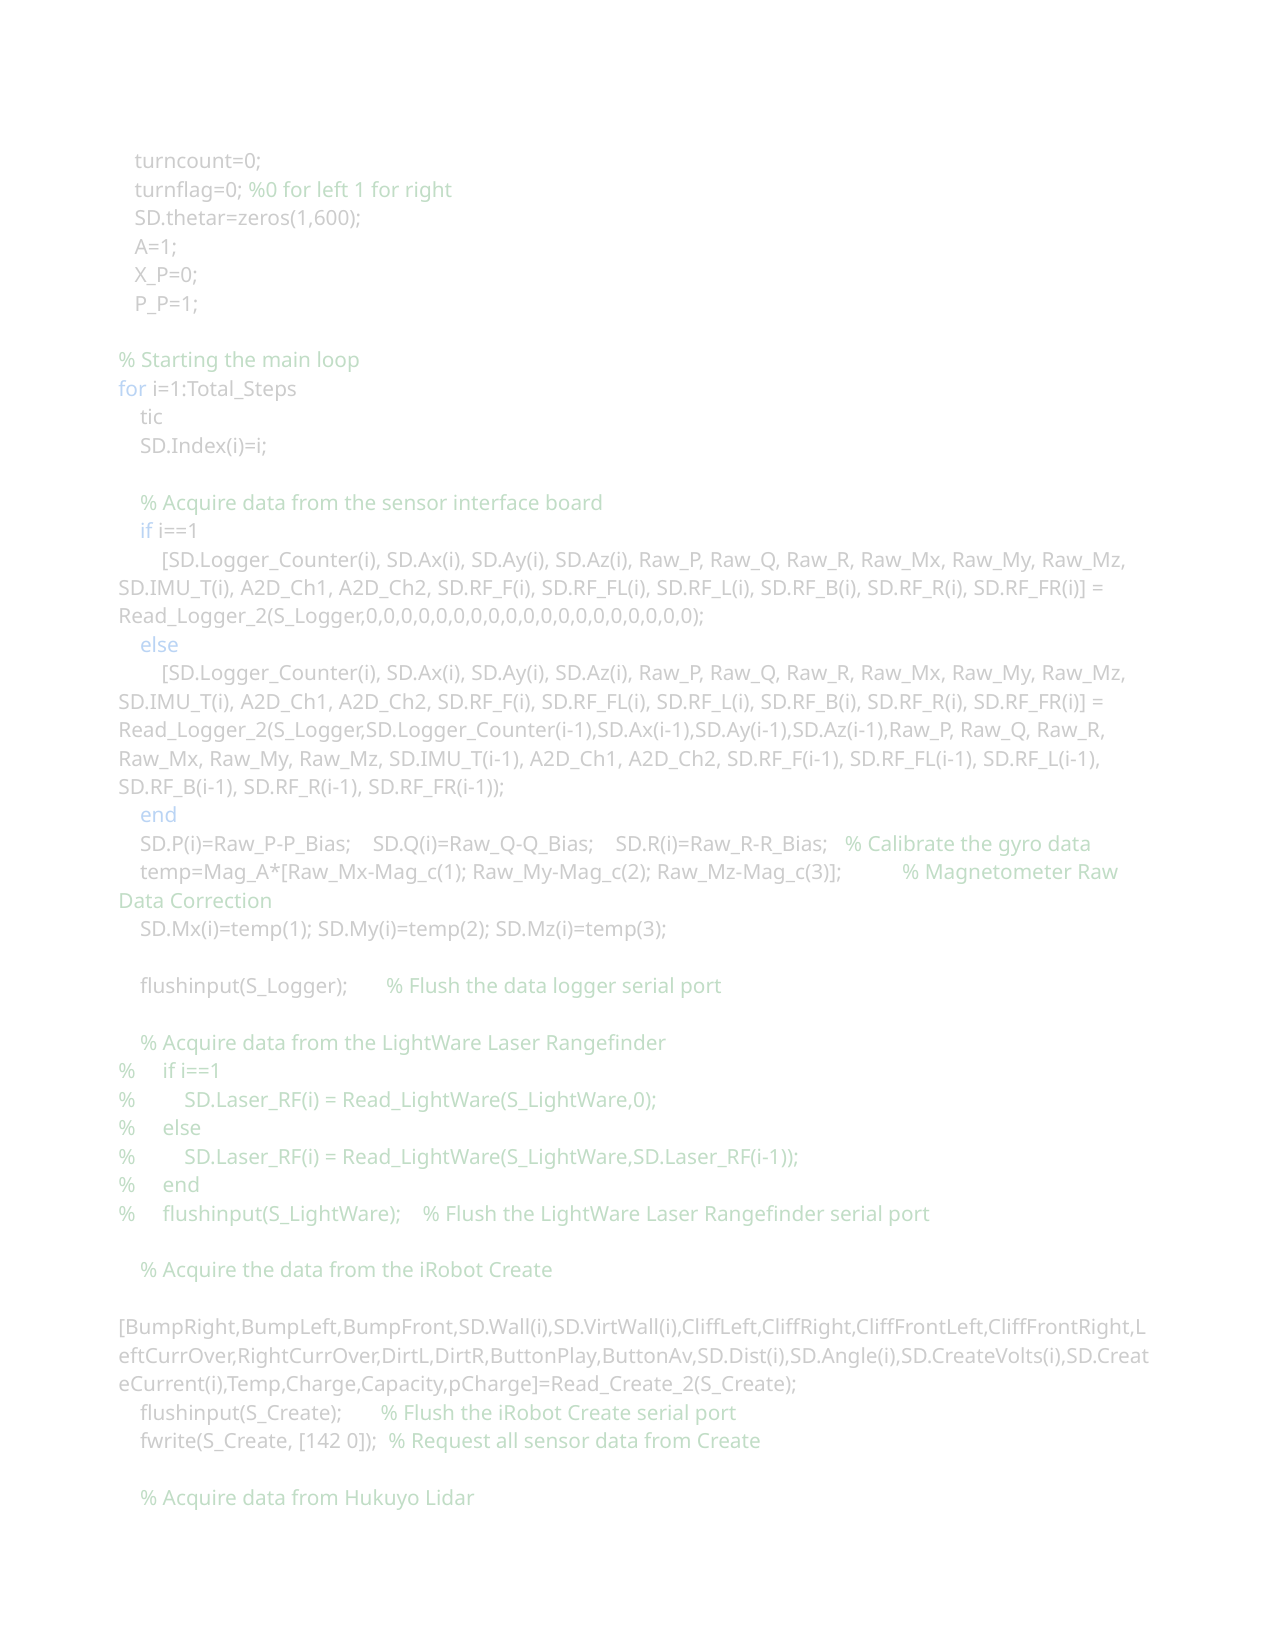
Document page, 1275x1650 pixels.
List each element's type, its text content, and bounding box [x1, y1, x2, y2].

text else [118, 630, 1157, 658]
text SD.P(i)=Raw_P-P_Bias; SD.Q(i)=Raw_Q-Q_Bias; SD.R(i)=Raw_R-R_Bias; % Calibrate the gyro data [118, 829, 1157, 857]
text tic [118, 402, 1157, 431]
text [SD.Logger_Counter(i), SD.Ax(i), SD.Ay(i), SD.Az(i), Raw_P, Raw_Q, Raw_R, Raw_Mx, Raw_My, Raw_Mz, SD.IMU_T(i), A2D_Ch1, A2D_Ch2, SD.RF_F(i), SD.RF_FL(i), SD.RF_L(i), SD.RF_B(i), SD.RF_R(i), SD.RF_FR(i)] = Read_Logger_2(S_Logger,0,0,0,0,0,0,0,0,0,0,0,0,0,0,0,0,0,0,0); [118, 545, 1157, 630]
text P_P=1; [118, 289, 1157, 317]
text SD.Index(i)=i; [118, 431, 1157, 459]
text % Acquire data from Hukuyo Lidar [118, 1483, 1157, 1512]
text A=1; [118, 232, 1157, 260]
text [SD.Logger_Counter(i), SD.Ax(i), SD.Ay(i), SD.Az(i), Raw_P, Raw_Q, Raw_R, Raw_Mx, Raw_My, Raw_Mz, SD.IMU_T(i), A2D_Ch1, A2D_Ch2, SD.RF_F(i), SD.RF_FL(i), SD.RF_L(i), SD.RF_B(i), SD.RF_R(i), SD.RF_FR(i)] = Read_Logger_2(S_Logger,SD.Logger_Counter(i-1),SD.Ax(i-1),SD.Ay(i-1),SD.Az(i-1),Raw_P, Raw_Q, Raw_R, Raw_Mx, Raw_My, Raw_Mz, SD.IMU_T(i-1), A2D_Ch1, A2D_Ch2, SD.RF_F(i-1), SD.RF_FL(i-1), SD.RF_L(i-1), SD.RF_B(i-1), SD.RF_R(i-1), SD.RF_FR(i-1)); [118, 658, 1157, 801]
text % Acquire the data from the iRobot Create [118, 1256, 1157, 1284]
text % Acquire data from the sensor interface board [118, 488, 1157, 516]
text % SD.Laser_RF(i) = Read_LightWare(S_LightWare,0); [118, 1085, 1157, 1113]
text % if i==1 [118, 1057, 1157, 1085]
text % else [118, 1113, 1157, 1142]
text % SD.Laser_RF(i) = Read_LightWare(S_LightWare,SD.Laser_RF(i-1)); [118, 1142, 1157, 1170]
text % Starting the main loop [118, 346, 1157, 374]
text SD.thetar=zeros(1,600); [118, 203, 1157, 232]
text fwrite(S_Create, [142 0]); % Request all sensor data from Create [118, 1426, 1157, 1455]
text turncount=0; [118, 147, 1157, 175]
text for i=1:Total_Steps [118, 374, 1157, 402]
text end [118, 801, 1157, 829]
text if i==1 [118, 516, 1157, 545]
text % end [118, 1170, 1157, 1199]
text X_P=0; [118, 260, 1157, 289]
text flushinput(S_Logger); % Flush the data logger serial port [118, 971, 1157, 1000]
text % flushinput(S_LightWare); % Flush the LightWare Laser Rangefinder serial port [118, 1199, 1157, 1227]
text [BumpRight,BumpLeft,BumpFront,SD.Wall(i),SD.VirtWall(i),CliffLeft,CliffRight,CliffFrontLeft,CliffFrontRight,LeftCurrOver,RightCurrOver,DirtL,DirtR,ButtonPlay,ButtonAv,SD.Dist(i),SD.Angle(i),SD.CreateVolts(i),SD.CreateCurrent(i),Temp,Charge,Capacity,pCharge]=Read_Create_2(S_Create); [118, 1284, 1157, 1398]
text SD.Mx(i)=temp(1); SD.My(i)=temp(2); SD.Mz(i)=temp(3); [118, 914, 1157, 943]
text flushinput(S_Create); % Flush the iRobot Create serial port [118, 1398, 1157, 1426]
text % Acquire data from the LightWare Laser Rangefinder [118, 1028, 1157, 1057]
text temp=Mag_A*[Raw_Mx-Mag_c(1); Raw_My-Mag_c(2); Raw_Mz-Mag_c(3)]; % Magnetometer Raw Data Correction [118, 857, 1157, 914]
text turnflag=0; %0 for left 1 for right [118, 175, 1157, 203]
